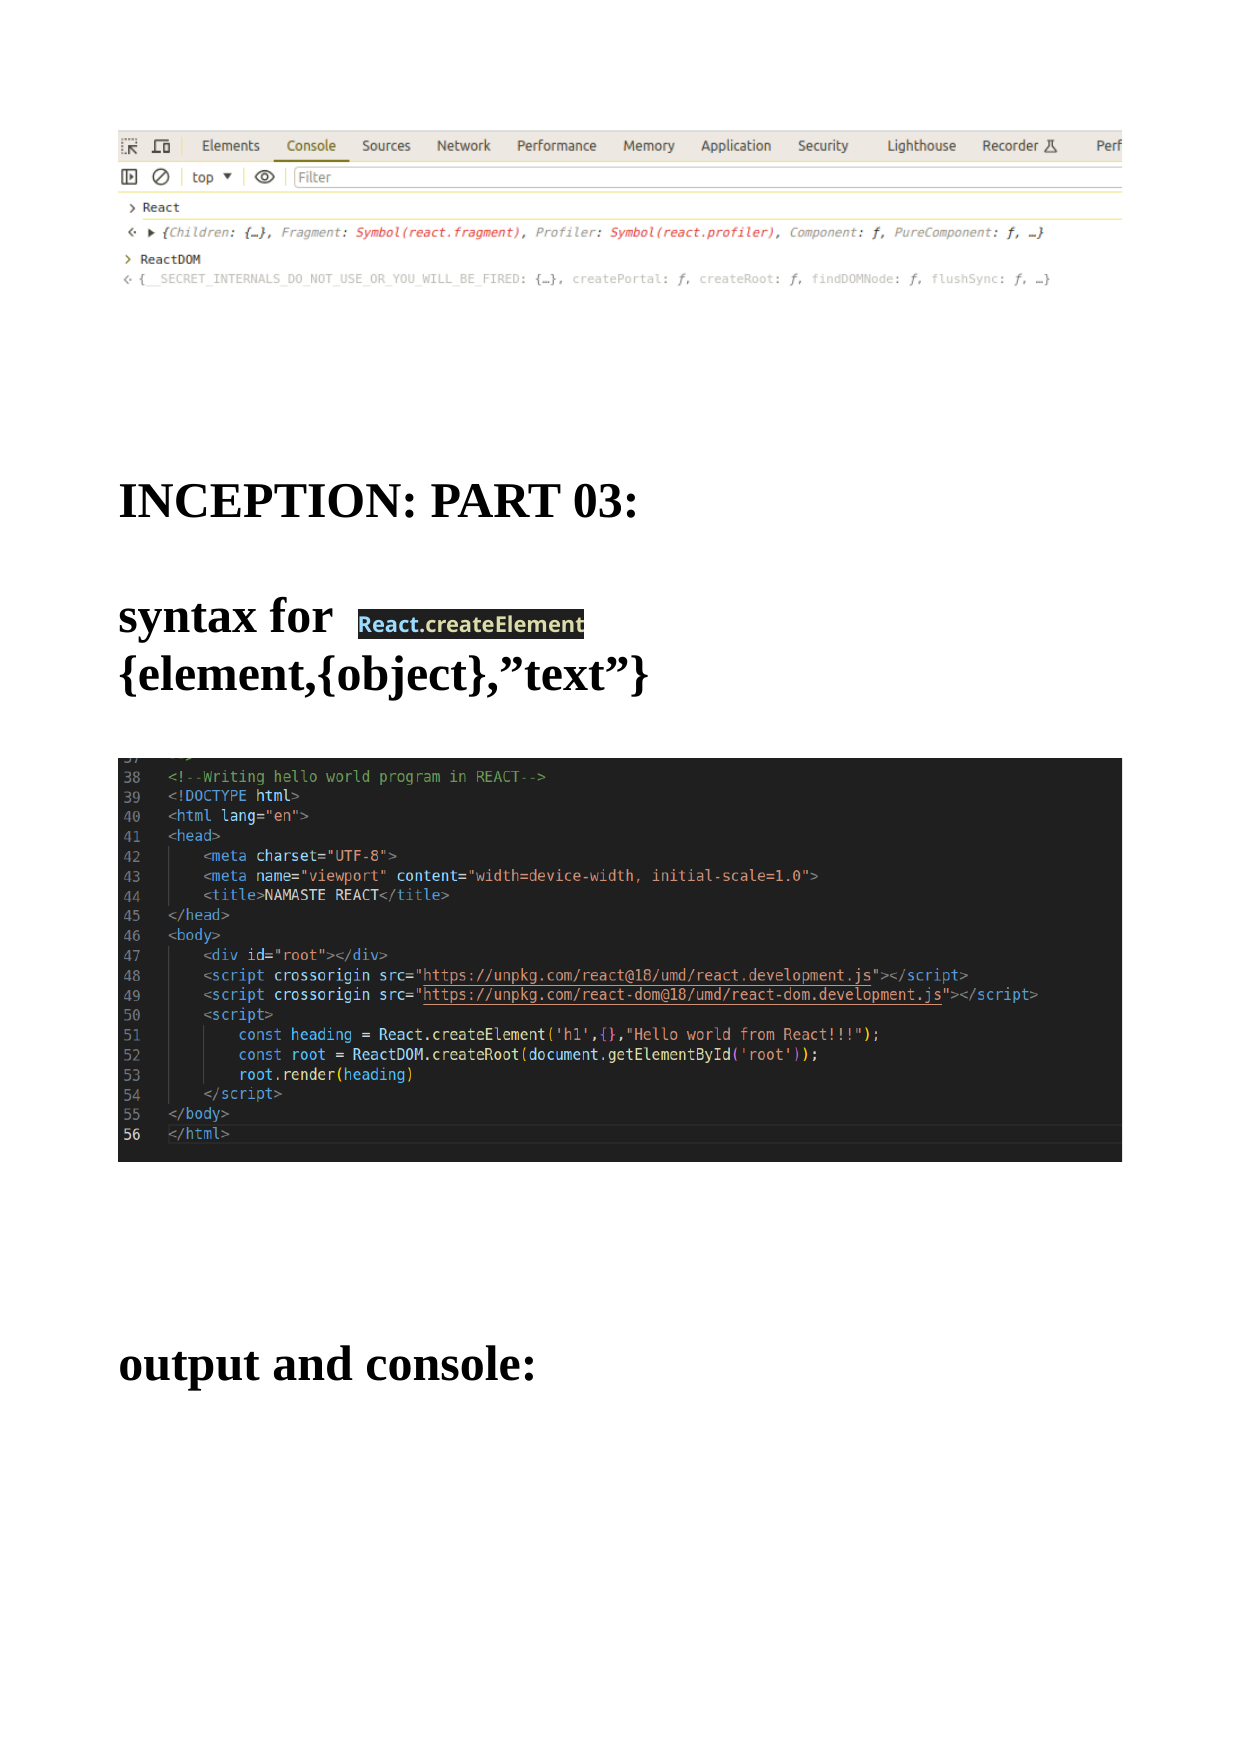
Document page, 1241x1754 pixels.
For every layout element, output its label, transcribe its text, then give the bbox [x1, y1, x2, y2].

text output and console: [118, 1334, 1122, 1392]
picture [118, 758, 1123, 1162]
text INCEPTION: PART 03: [118, 472, 1122, 529]
text {element,{object},”text”} [118, 644, 1122, 701]
picture [118, 118, 1123, 472]
text syntax for React.createElement [118, 586, 1122, 644]
